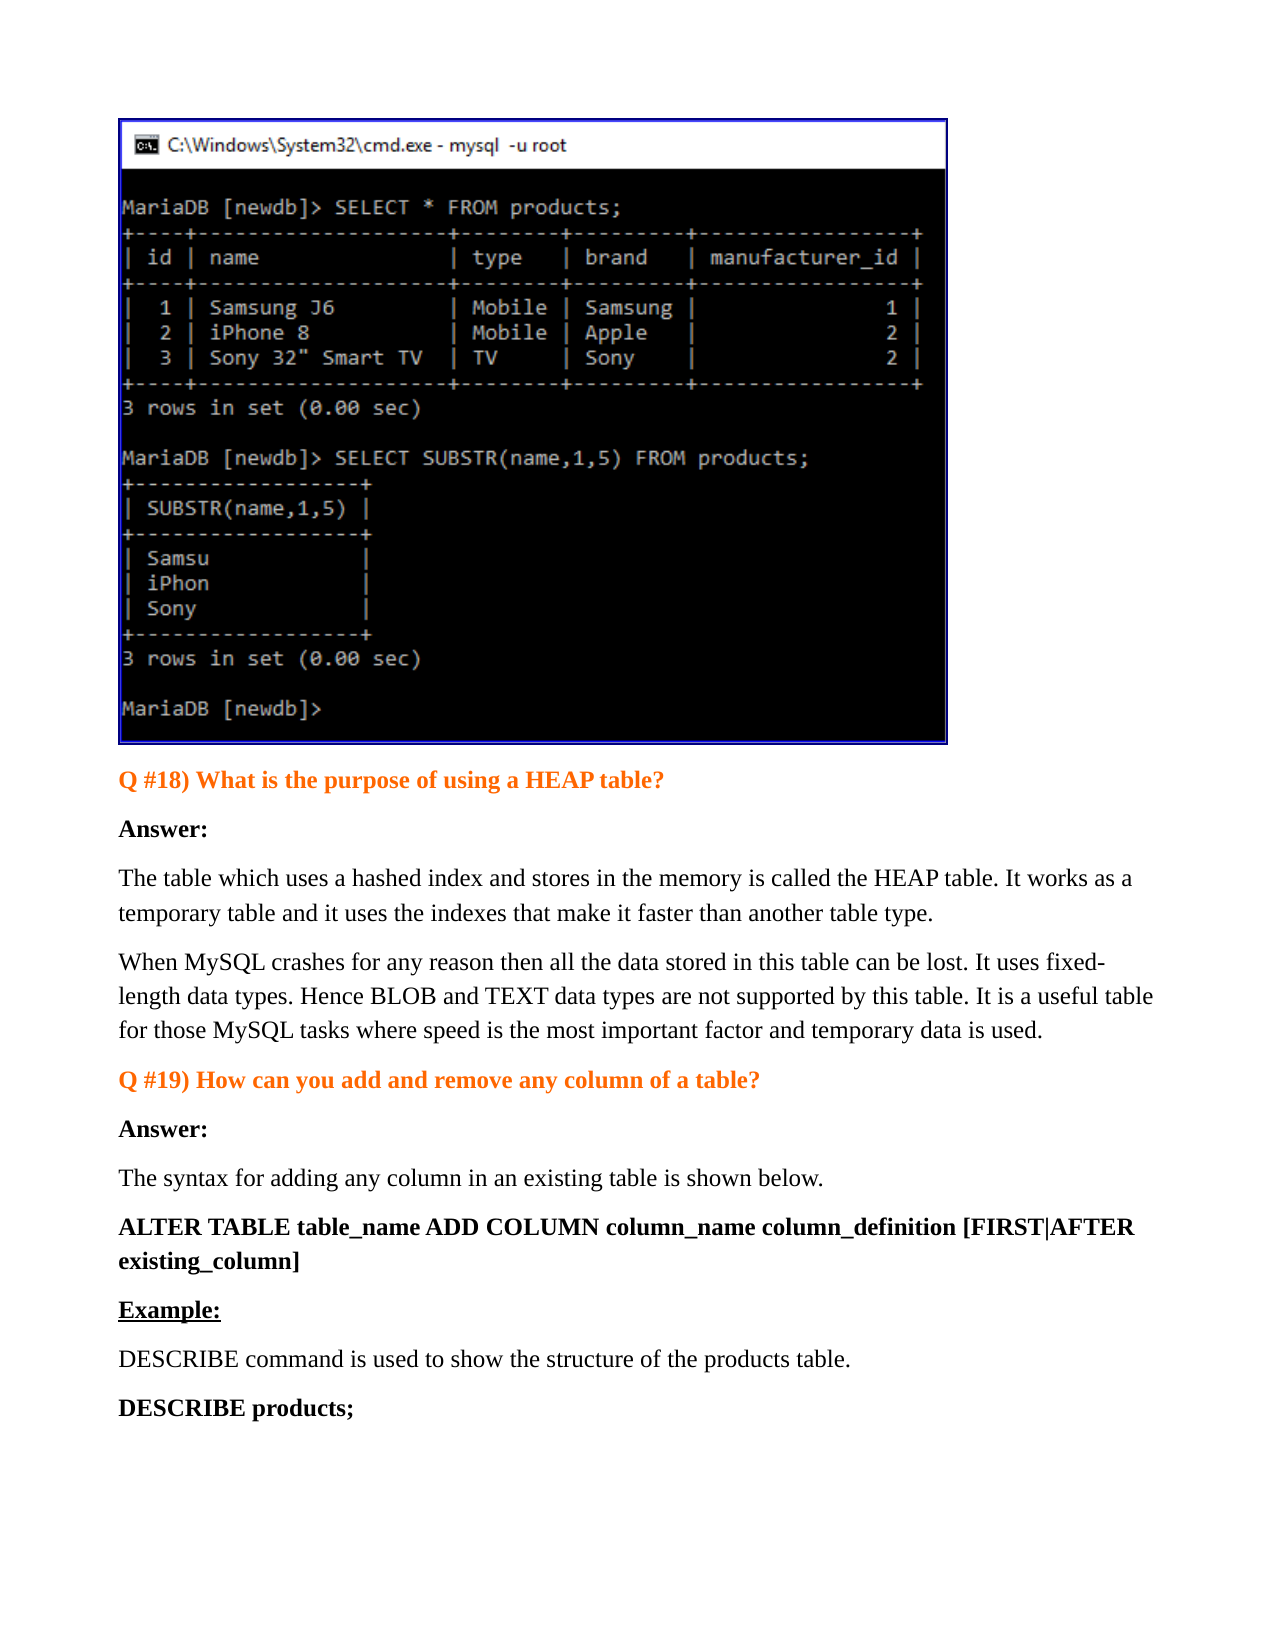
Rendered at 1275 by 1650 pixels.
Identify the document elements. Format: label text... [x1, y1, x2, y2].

text Answer: [118, 814, 1157, 843]
text Q #18) What is the purpose of using a HEAP table? [118, 765, 1157, 794]
text Example: [118, 1295, 1157, 1324]
text The syntax for adding any column in an existing table is shown below. [118, 1163, 1157, 1192]
text ALTER TABLE table_name ADD COLUMN column_name column_definition [FIRST|AFTER existing_column] [118, 1212, 1157, 1275]
picture [120, 120, 946, 743]
text Q #19) How can you add and remove any column of a table? [118, 1065, 1157, 1093]
text Answer: [118, 1114, 1157, 1142]
text When MySQL crashes for any reason then all the data stored in this table can be lost. It uses fixed-length data types. Hence BLOB and TEXT data types are not supported by this table. It is a useful table for those MySQL tasks where speed is the most important factor and temporary data is used. [118, 947, 1157, 1044]
text DESCRIBE products; [118, 1393, 1157, 1422]
text DESCRIBE command is used to show the structure of the products table. [118, 1344, 1157, 1373]
text The table which uses a hashed index and stores in the memory is called the HEAP table. It works as a temporary table and it uses the indexes that make it faster than another table type. [118, 863, 1157, 926]
